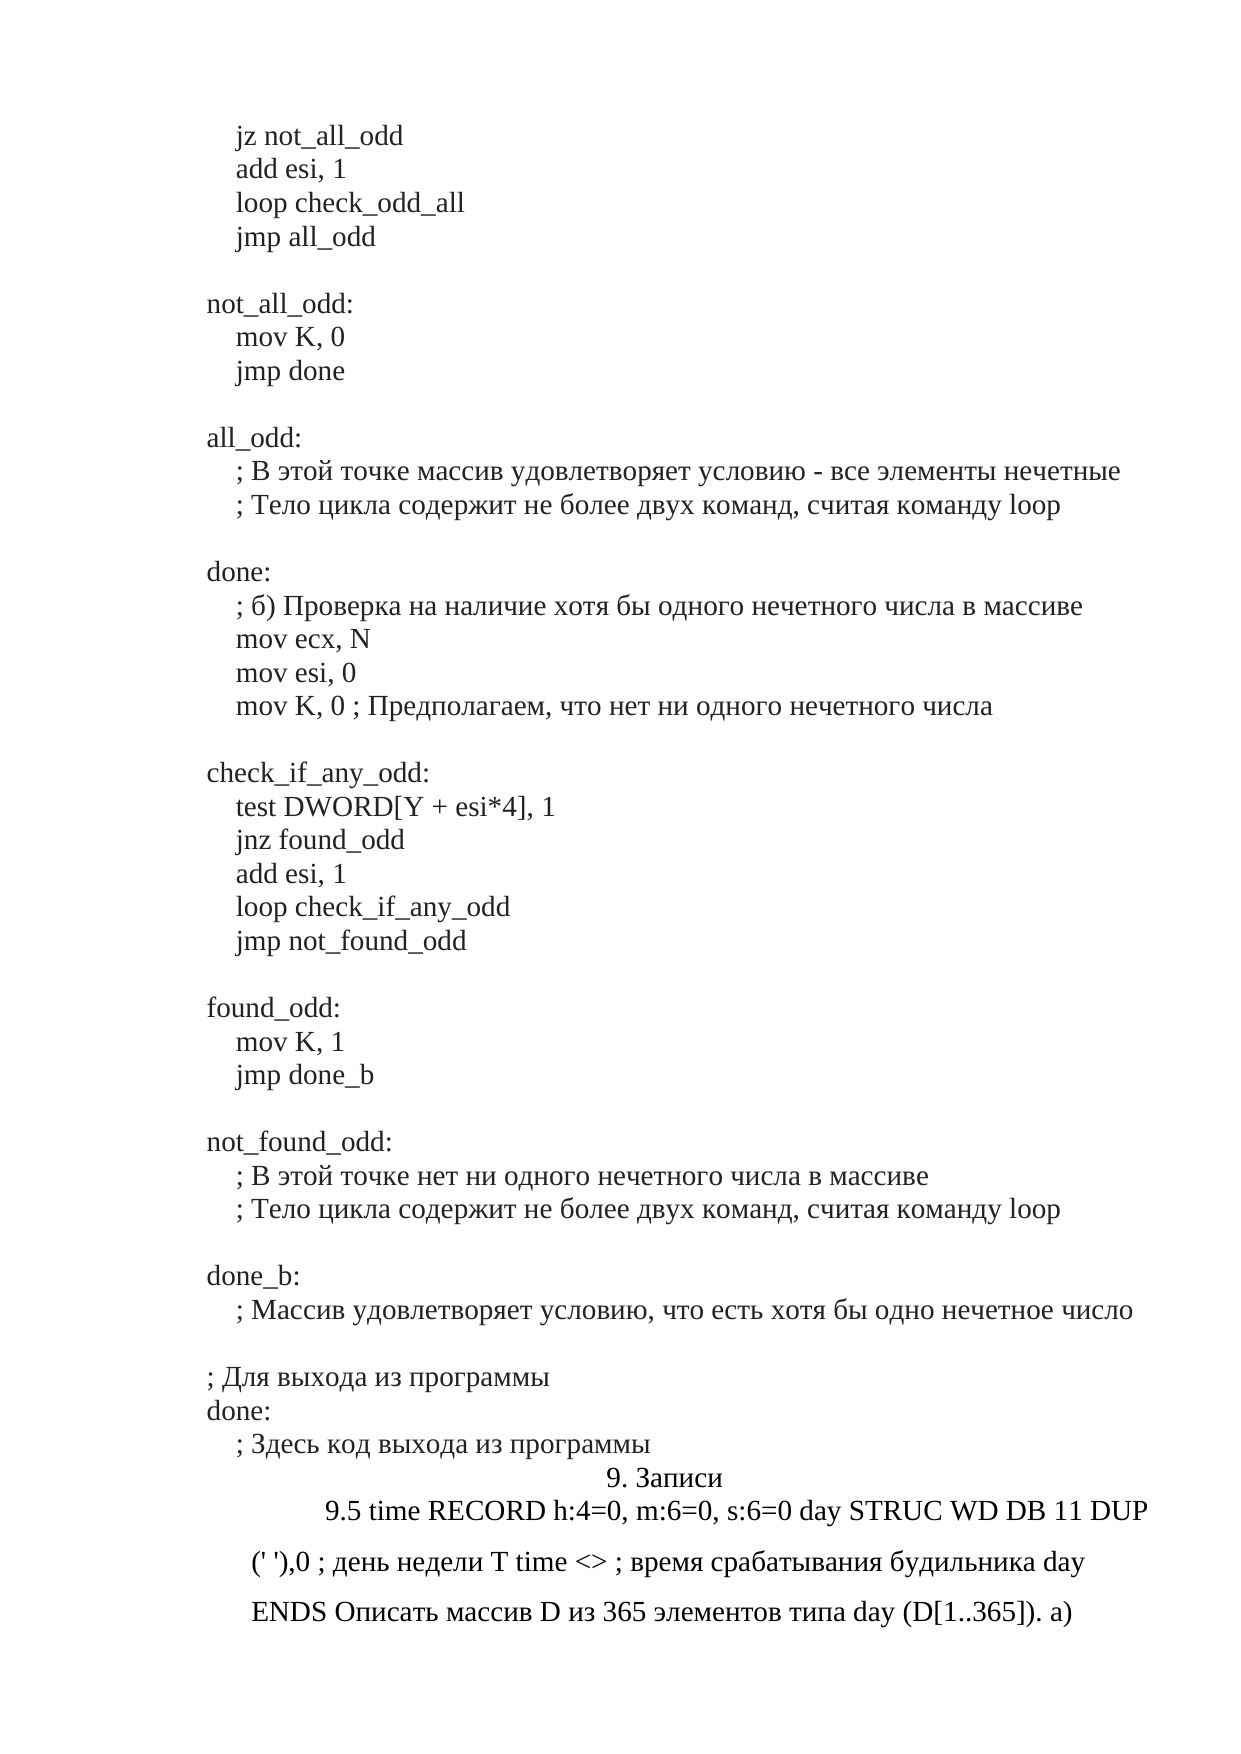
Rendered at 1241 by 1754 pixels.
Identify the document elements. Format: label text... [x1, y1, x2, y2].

text jmp all_odd [177, 219, 1152, 252]
text check_if_any_odd: [177, 755, 1152, 789]
text ; Здесь код выхода из программы [177, 1426, 1152, 1460]
text 9. Записи [177, 1460, 1152, 1493]
text done_b: [177, 1258, 1152, 1292]
text not_all_odd: [177, 286, 1152, 319]
text loop check_odd_all [177, 185, 1152, 219]
text ; Тело цикла содержит не более двух команд, считая команду loop [177, 1191, 1152, 1225]
text jmp not_found_odd [177, 923, 1152, 957]
text jz not_all_odd [177, 118, 1152, 152]
text ; В этой точке нет ни одного нечетного числа в массиве [177, 1158, 1152, 1191]
text add esi, 1 [177, 856, 1152, 889]
text mov K, 0 ; Предполагаем, что нет ни одного нечетного числа [177, 688, 1152, 722]
text ; Массив удовлетворяет условию, что есть хотя бы одно нечетное число [177, 1292, 1152, 1326]
text done: [177, 1393, 1152, 1426]
text mov K, 1 [177, 1024, 1152, 1057]
text ; Тело цикла содержит не более двух команд, считая команду loop [177, 487, 1152, 521]
text all_odd: [177, 420, 1152, 453]
text ; б) Проверка на наличие хотя бы одного нечетного числа в массиве [177, 588, 1152, 621]
text loop check_if_any_odd [177, 889, 1152, 923]
text mov ecx, N [177, 621, 1152, 655]
text mov esi, 0 [177, 655, 1152, 688]
text 9.5 time RECORD h:4=0, m:6=0, s:6=0 day STRUC WD DB 11 DUP (' '),0 ; день недели T time <> ; время срабатывания будильника day ENDS Описать массив D из 365 элементов типа day (D[1..365]). а) [251, 1493, 1152, 1627]
text add esi, 1 [177, 152, 1152, 185]
text ; В этой точке массив удовлетворяет условию - все элементы нечетные [177, 453, 1152, 487]
text jmp done_b [177, 1057, 1152, 1091]
text jnz found_odd [177, 822, 1152, 856]
text mov K, 0 [177, 319, 1152, 353]
text test DWORD[Y + esi*4], 1 [177, 789, 1152, 822]
text ; Для выхода из программы [177, 1359, 1152, 1393]
text not_found_odd: [177, 1124, 1152, 1158]
text done: [177, 554, 1152, 588]
text found_odd: [177, 990, 1152, 1024]
text jmp done [177, 353, 1152, 386]
